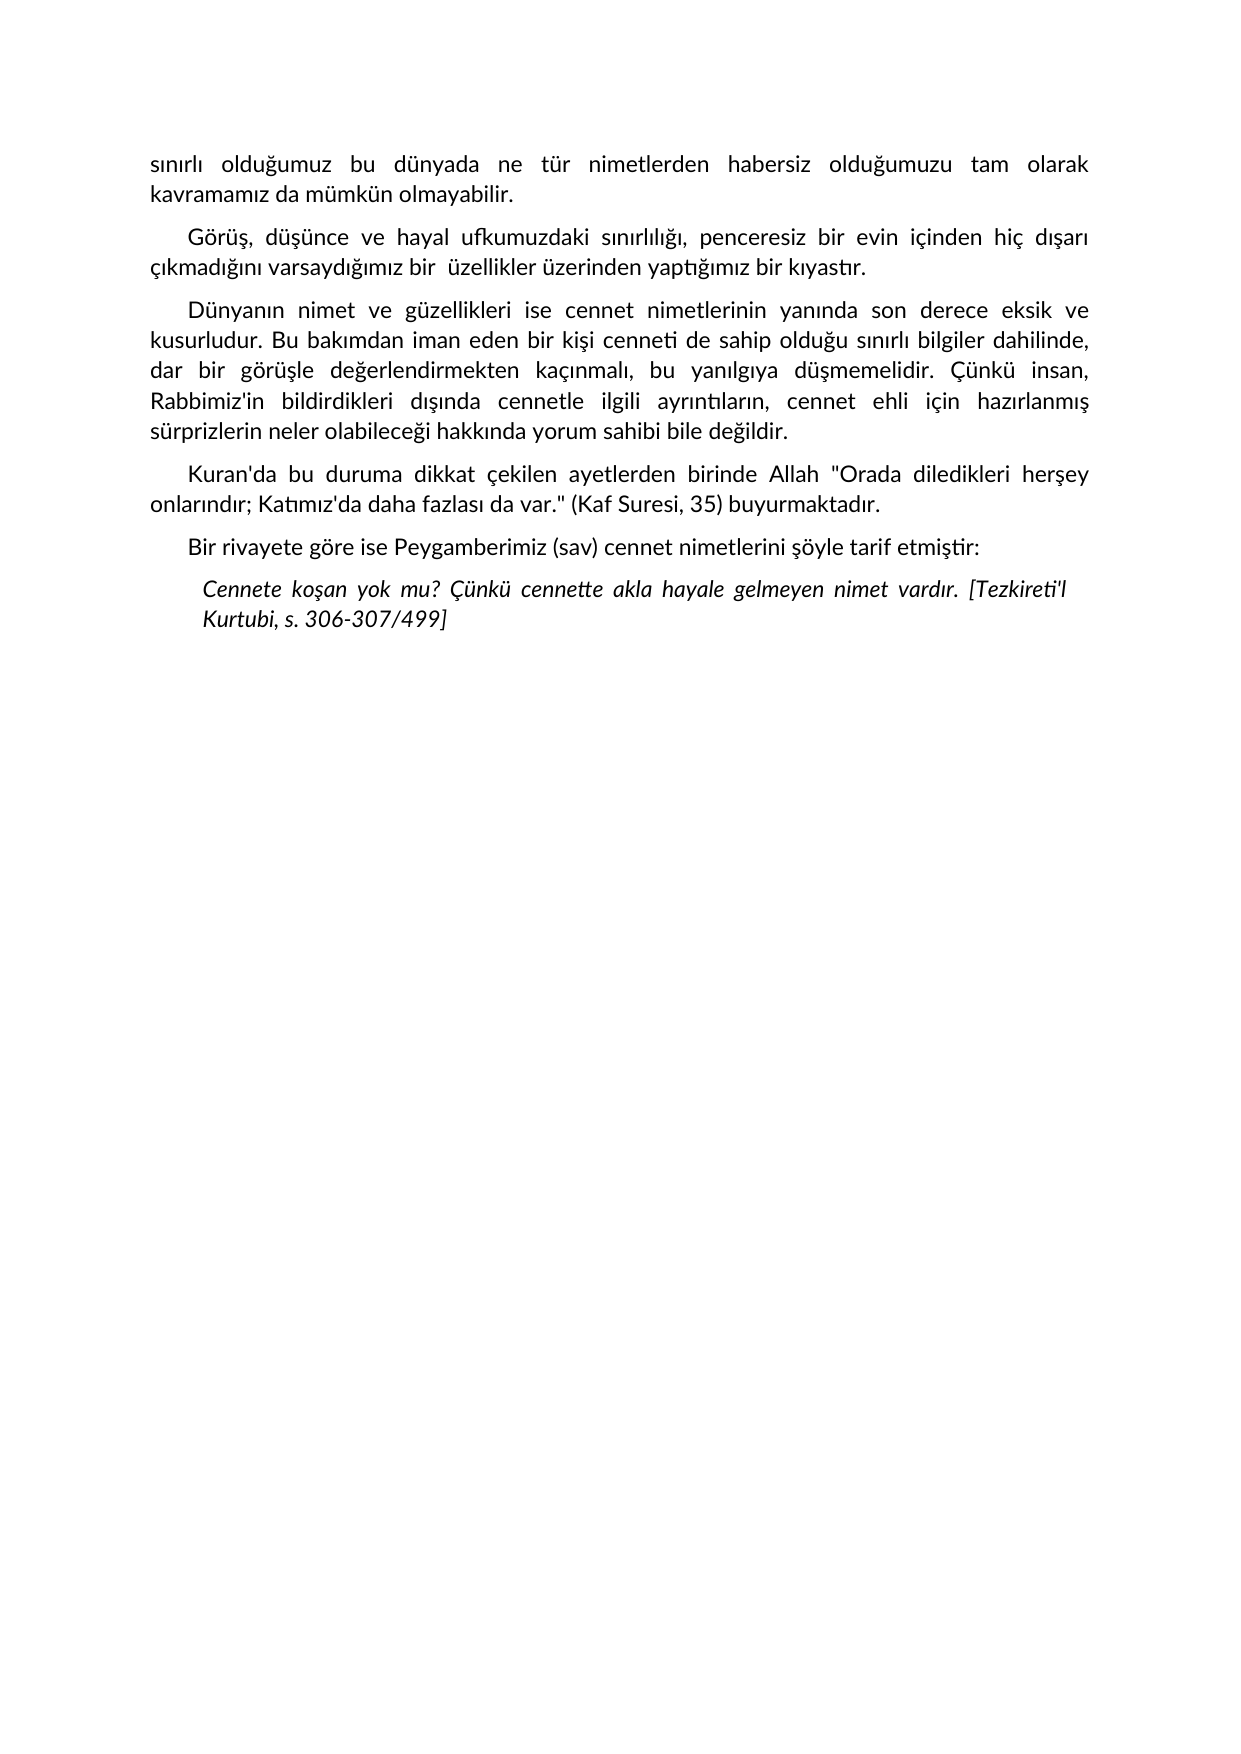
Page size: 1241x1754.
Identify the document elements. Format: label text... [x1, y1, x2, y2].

text Kuran'da bu duruma dikkat çekilen ayetlerden birinde Allah "Orada diledikleri herşey onlarındır; Katımız'da daha fazlası da var." (Kaf Suresi, 35) buyurmaktadır. [150, 459, 1090, 517]
text Bir rivayete göre ise Peygamberimiz (sav) cennet nimetlerini şöyle tarif etmiştir: [150, 532, 1090, 560]
text Görüş, düşünce ve hayal ufkumuzdaki sınırlılığı, penceresiz bir evin içinden hiç dışarı çıkmadığını varsaydığımız bir üzellikler üzerinden yaptığımız bir kıyastır. [150, 223, 1090, 281]
text sınırlı olduğumuz bu dünyada ne tür nimetlerden habersiz olduğumuzu tam olarak kavramamız da mümkün olmayabilir. [150, 150, 1090, 208]
text Dünyanın nimet ve güzellikleri ise cennet nimetlerinin yanında son derece eksik ve kusurludur. Bu bakımdan iman eden bir kişi cenneti de sahip olduğu sınırlı bilgiler dahilinde, dar bir görüşle değerlendirmekten kaçınmalı, bu yanılgıya düşmemelidir. Çünkü insan, Rabbimiz'in bildirdikleri dışında cennetle ilgili ayrıntıların, cennet ehli için hazırlanmış sürprizlerin neler olabileceği hakkında yorum sahibi bile değildir. [150, 296, 1090, 444]
text Cennete koşan yok mu? Çünkü cennette akla hayale gelmeyen nimet vardır. [Tezkireti'l Kurtubi, s. 306-307/499] [202, 575, 1068, 633]
